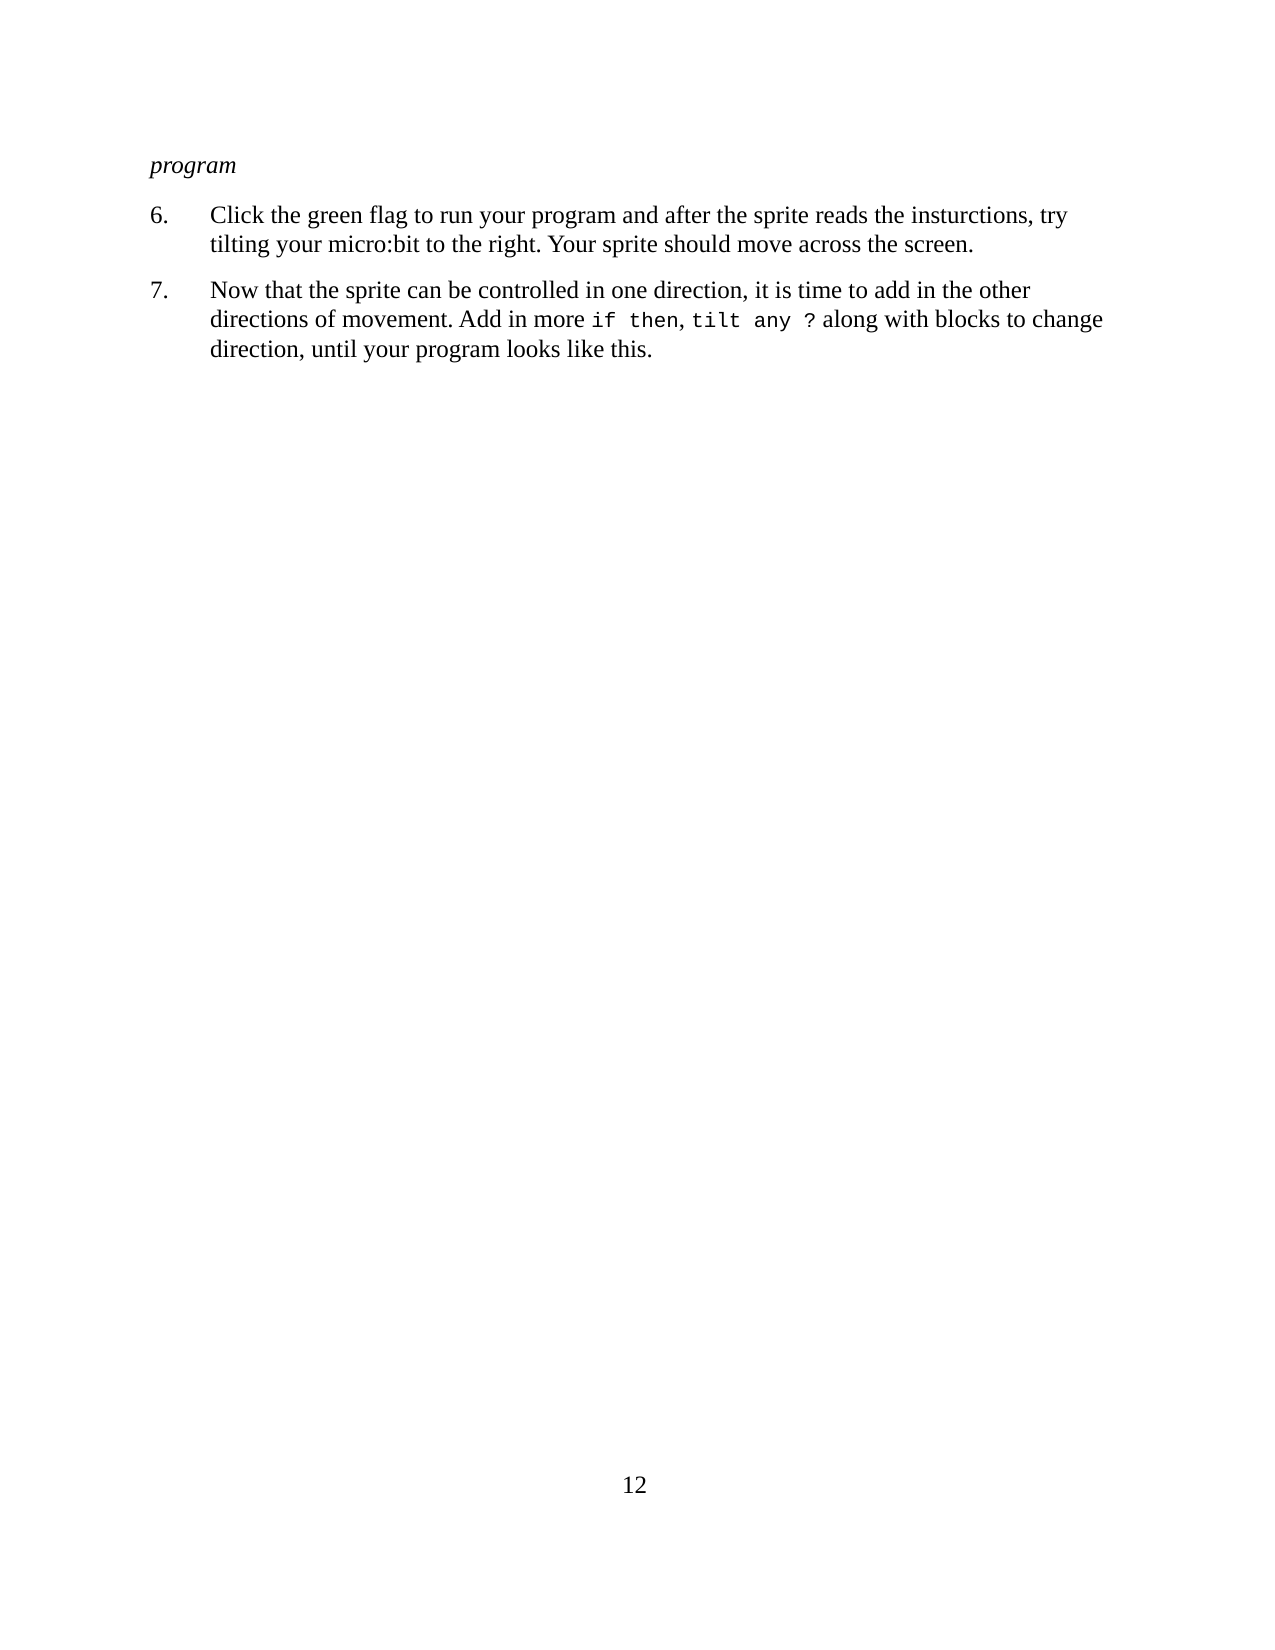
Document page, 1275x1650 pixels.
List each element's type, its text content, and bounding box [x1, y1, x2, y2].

list Click the green flag to run your program and after the sprite reads the insturctions, try tilting your micro:bit to the right. Your sprite should move across the screen. [150, 200, 1125, 258]
list Now that the sprite can be controlled in one direction, it is time to add in the other directions of movement. Add in more if then, tilt any ? along with blocks to change direction, until your program looks like this. [150, 276, 1125, 363]
text program [150, 150, 1125, 179]
